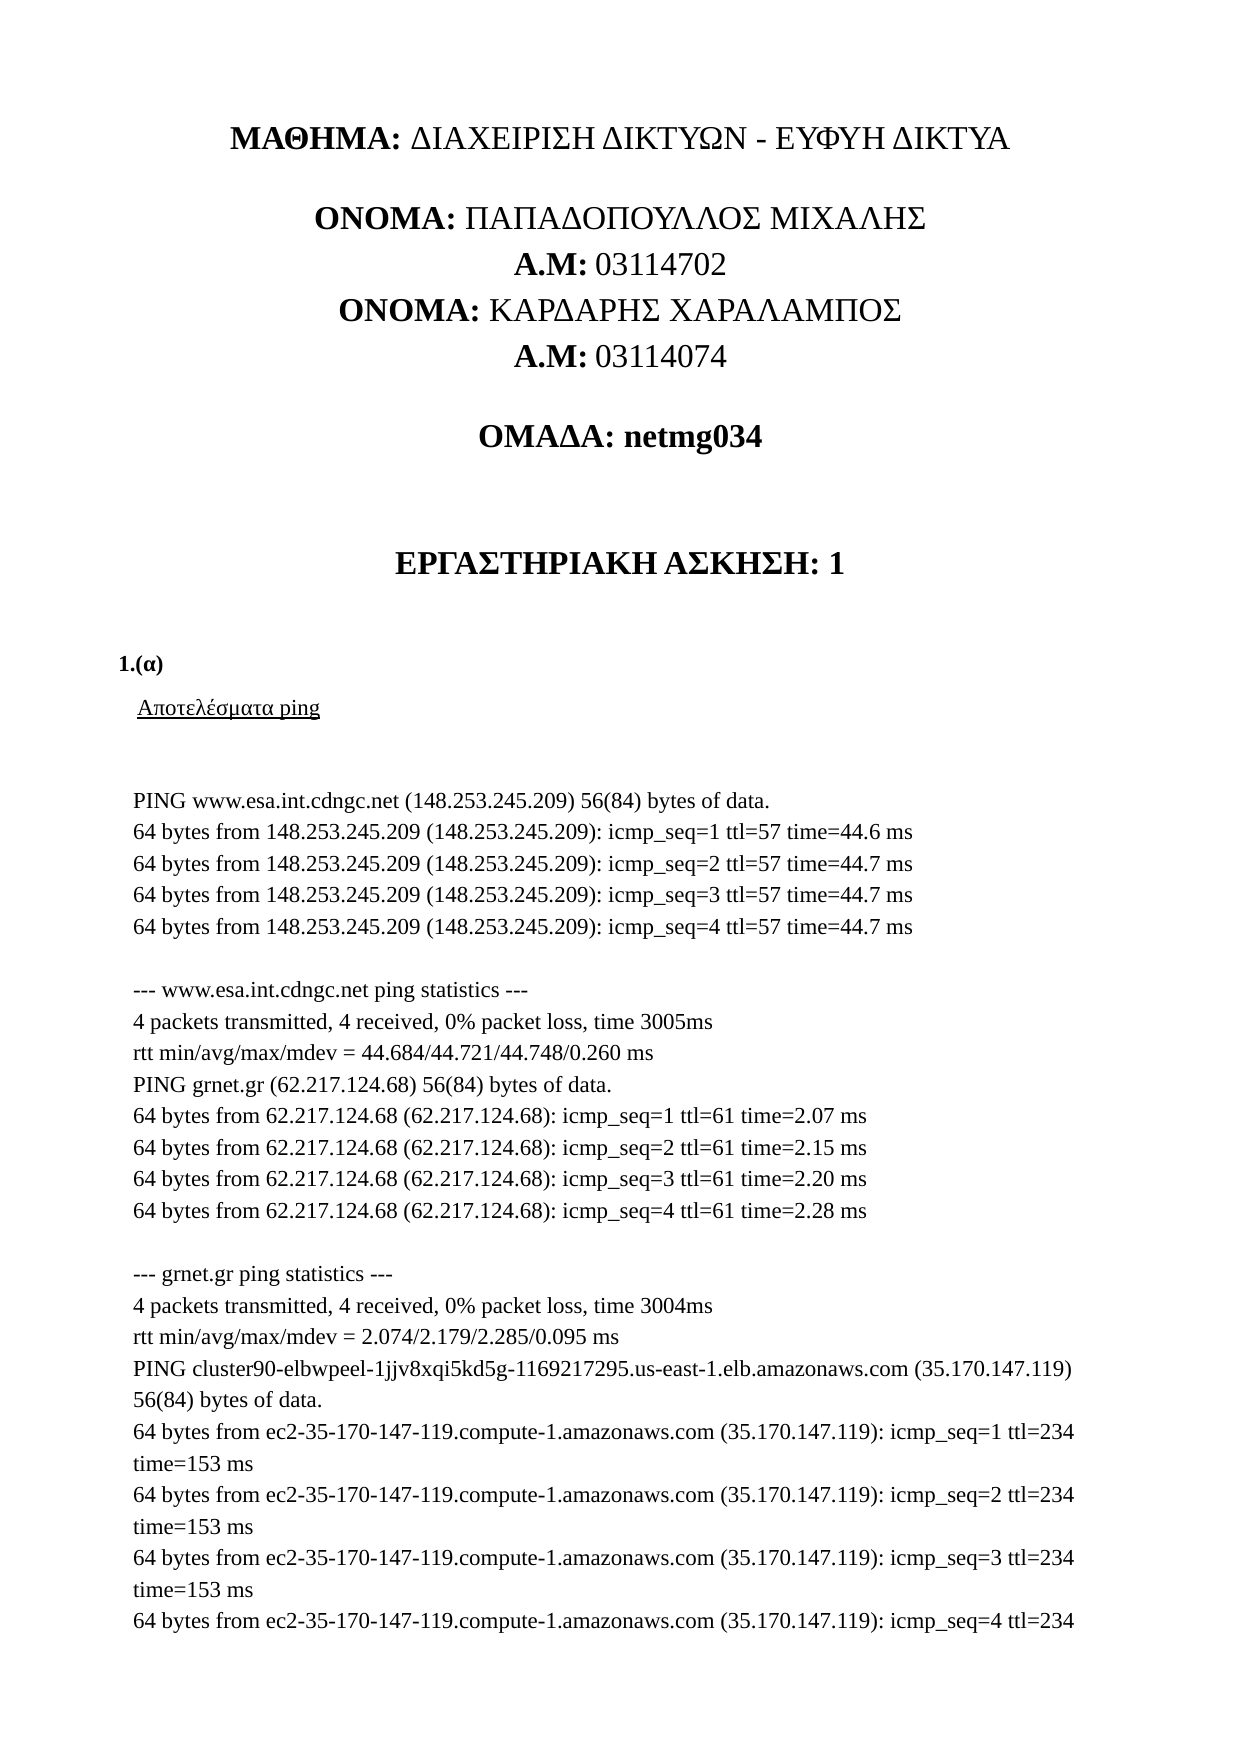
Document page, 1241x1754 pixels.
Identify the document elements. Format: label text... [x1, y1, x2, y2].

text PING www.esa.int.cdngc.net (148.253.245.209) 56(84) bytes of data. 64 bytes from 148.253.245.209 (148.253.245.209): icmp_seq=1 ttl=57 time=44.6 ms 64 bytes from 148.253.245.209 (148.253.245.209): icmp_seq=2 ttl=57 time=44.7 ms 64 bytes from 148.253.245.209 (148.253.245.209): icmp_seq=3 ttl=57 time=44.7 ms 64 bytes from 148.253.245.209 (148.253.245.209): icmp_seq=4 ttl=57 time=44.7 ms --- www.esa.int.cdngc.net ping statistics --- 4 packets transmitted, 4 received, 0% packet loss, time 3005ms rtt min/avg/max/mdev = 44.684/44.721/44.748/0.260 ms PING grnet.gr (62.217.124.68) 56(84) bytes of data. 64 bytes from 62.217.124.68 (62.217.124.68): icmp_seq=1 ttl=61 time=2.07 ms 64 bytes from 62.217.124.68 (62.217.124.68): icmp_seq=2 ttl=61 time=2.15 ms 64 bytes from 62.217.124.68 (62.217.124.68): icmp_seq=3 ttl=61 time=2.20 ms 64 bytes from 62.217.124.68 (62.217.124.68): icmp_seq=4 ttl=61 time=2.28 ms --- grnet.gr ping statistics --- 4 packets transmitted, 4 received, 0% packet loss, time 3004ms rtt min/avg/max/mdev = 2.074/2.179/2.285/0.095 ms PING cluster90-elbwpeel-1jjv8xqi5kd5g-1169217295.us-east-1.elb.amazonaws.com (35.170.147.119) 56(84) bytes of data. 64 bytes from ec2-35-170-147-119.compute-1.amazonaws.com (35.170.147.119): icmp_seq=1 ttl=234 time=153 ms 64 bytes from ec2-35-170-147-119.compute-1.amazonaws.com (35.170.147.119): icmp_seq=2 ttl=234 time=153 ms 64 bytes from ec2-35-170-147-119.compute-1.amazonaws.com (35.170.147.119): icmp_seq=3 ttl=234 time=153 ms 64 bytes from ec2-35-170-147-119.compute-1.amazonaws.com (35.170.147.119): icmp_seq=4 ttl=234 [133, 787, 1122, 1634]
text Αποτελέσματα ping [137, 694, 1122, 721]
text 1.(α) [118, 649, 1122, 676]
text Α.Μ: 03114074 [118, 336, 1122, 375]
text ΜΑΘΗΜΑ: ΔΙΑΧΕΙΡΙΣΗ ΔΙΚΤΥΩΝ - ΕΥΦΥΗ ΔΙΚΤΥΑ [118, 118, 1122, 156]
text ΕΡΓΑΣΤΗΡΙΑΚΗ ΑΣΚΗΣΗ: 1 [118, 543, 1122, 582]
text ΟΜΑΔΑ: netmg034 [118, 417, 1122, 455]
text ΟΝΟΜΑ: ΠΑΠΑΔΟΠΟΥΛΛΟΣ ΜΙΧΑΛΗΣ [118, 198, 1122, 237]
text Α.Μ: 03114702 [118, 244, 1122, 283]
text ΟΝΟΜΑ: KΑΡΔΑΡΗΣ XΑΡΑΛΑΜΠΟΣ [118, 290, 1122, 329]
